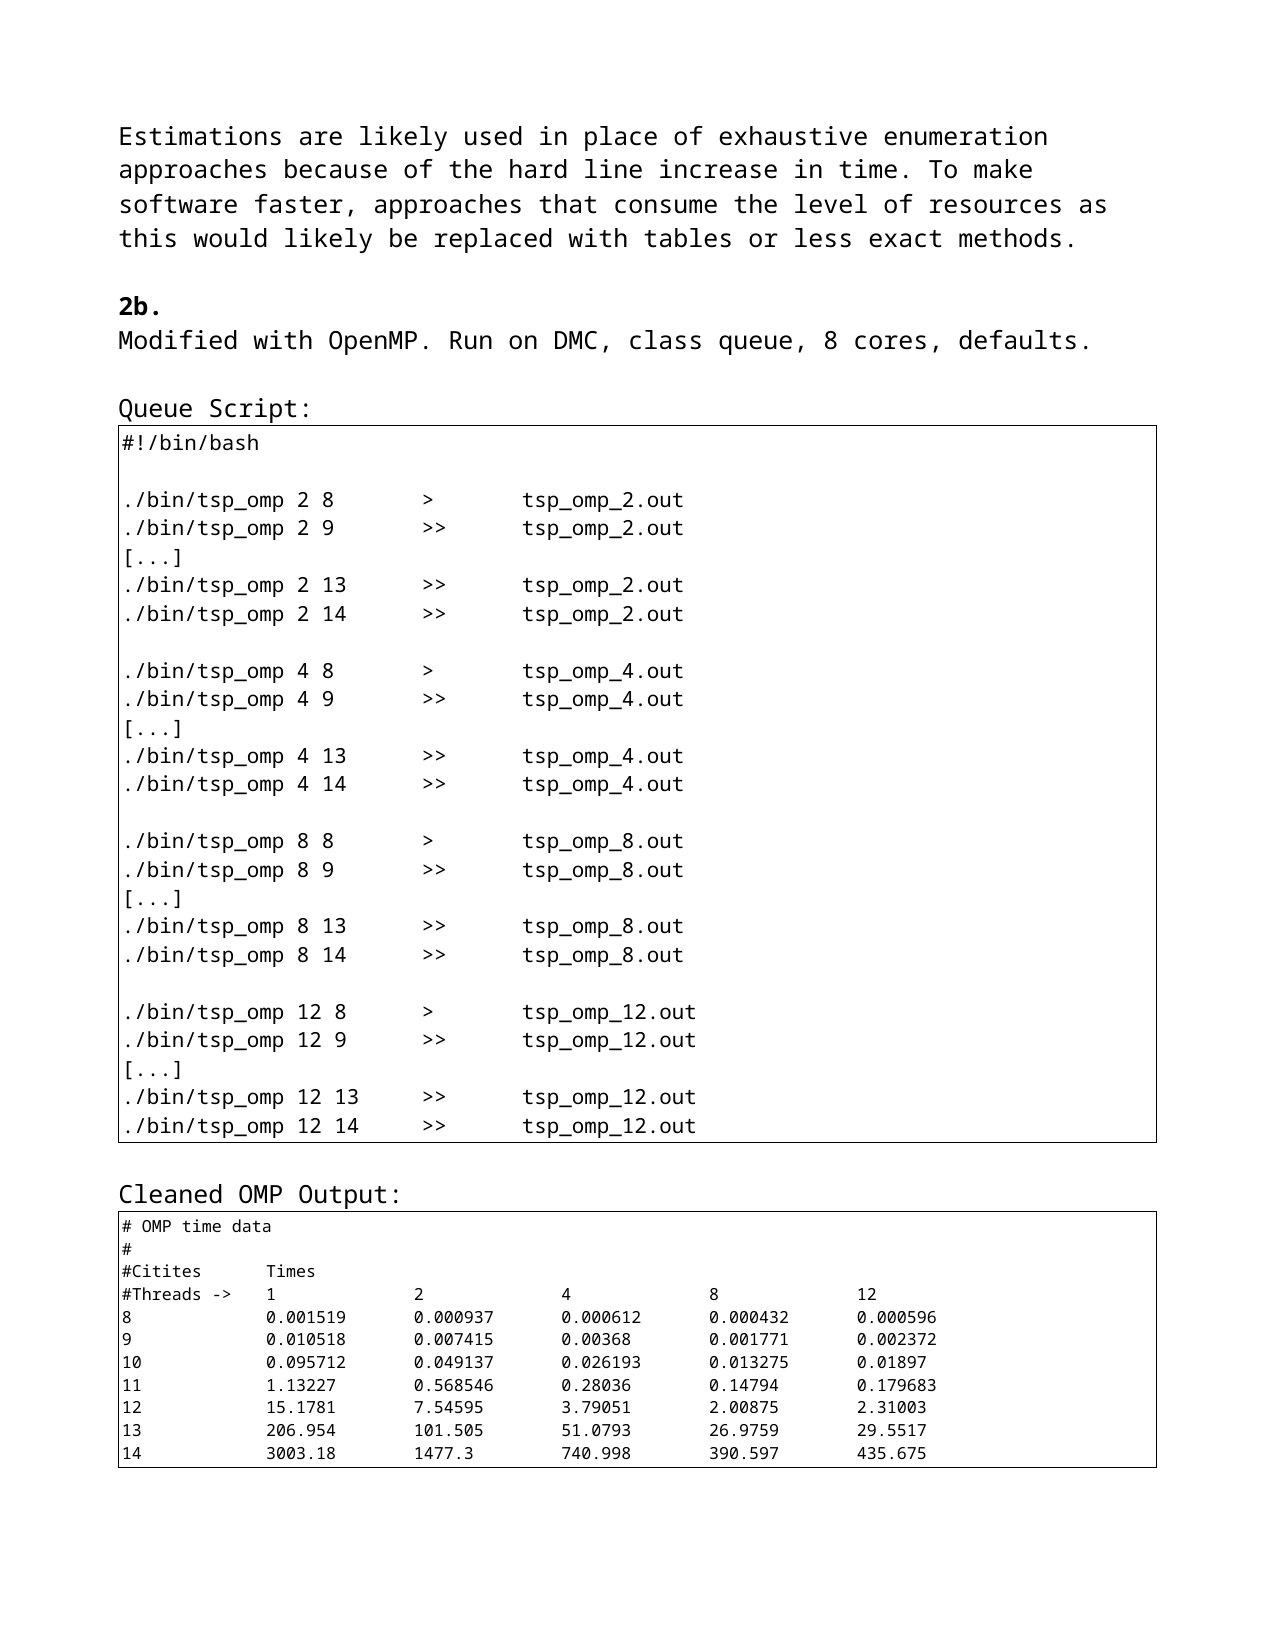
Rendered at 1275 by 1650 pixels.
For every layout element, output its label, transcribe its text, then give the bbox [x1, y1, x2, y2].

text # OMP time data [119, 1212, 1156, 1233]
text ./bin/tsp_omp 8 9 >> tsp_omp_8.out [119, 851, 1156, 880]
text ./bin/tsp_omp 2 8 > tsp_omp_2.out [119, 482, 1156, 510]
text [...] [119, 538, 1156, 567]
text 9 0.010518 0.007415 0.00368 0.001771 0.002372 [119, 1324, 1156, 1347]
text Queue Script: [118, 391, 1157, 425]
text ./bin/tsp_omp 2 14 >> tsp_omp_2.out [119, 595, 1156, 627]
text Estimations are likely used in place of exhaustive enumeration approaches because of the hard line increase in time. To make software faster, approaches that consume the level of resources as this would likely be replaced with tables or less exact methods. [118, 118, 1157, 254]
text 11 1.13227 0.568546 0.28036 0.14794 0.179683 [119, 1370, 1156, 1392]
text ./bin/tsp_omp 12 8 > tsp_omp_12.out [119, 993, 1156, 1022]
text ./bin/tsp_omp 4 14 >> tsp_omp_4.out [119, 766, 1156, 798]
text [...] [119, 709, 1156, 737]
text # [119, 1233, 1156, 1256]
text #Threads -> 1 2 4 8 12 [119, 1279, 1156, 1302]
text #!/bin/bash [119, 426, 1156, 457]
text Modified with OpenMP. Run on DMC, class queue, 8 cores, defaults. [118, 322, 1157, 357]
text ./bin/tsp_omp 2 13 >> tsp_omp_2.out [119, 567, 1156, 595]
text ./bin/tsp_omp 4 9 >> tsp_omp_4.out [119, 681, 1156, 709]
text [...] [119, 880, 1156, 908]
text ./bin/tsp_omp 8 13 >> tsp_omp_8.out [119, 908, 1156, 937]
text 2b. [118, 288, 1157, 322]
text Cleaned OMP Output: [118, 1177, 1157, 1211]
text ./bin/tsp_omp 12 14 >> tsp_omp_12.out [119, 1107, 1156, 1142]
text ./bin/tsp_omp 8 8 > tsp_omp_8.out [119, 823, 1156, 851]
text #Citites Times [119, 1256, 1156, 1279]
text ./bin/tsp_omp 12 9 >> tsp_omp_12.out [119, 1022, 1156, 1050]
text ./bin/tsp_omp 12 13 >> tsp_omp_12.out [119, 1079, 1156, 1107]
text ./bin/tsp_omp 2 9 >> tsp_omp_2.out [119, 510, 1156, 538]
text ./bin/tsp_omp 4 8 > tsp_omp_4.out [119, 652, 1156, 681]
text 13 206.954 101.505 51.0793 26.9759 29.5517 [119, 1415, 1156, 1438]
text [...] [119, 1050, 1156, 1079]
text 8 0.001519 0.000937 0.000612 0.000432 0.000596 [119, 1302, 1156, 1324]
text 14 3003.18 1477.3 740.998 390.597 435.675 [119, 1438, 1156, 1467]
text 10 0.095712 0.049137 0.026193 0.013275 0.01897 [119, 1347, 1156, 1370]
text ./bin/tsp_omp 4 13 >> tsp_omp_4.out [119, 737, 1156, 766]
text ./bin/tsp_omp 8 14 >> tsp_omp_8.out [119, 937, 1156, 968]
text 12 15.1781 7.54595 3.79051 2.00875 2.31003 [119, 1392, 1156, 1415]
